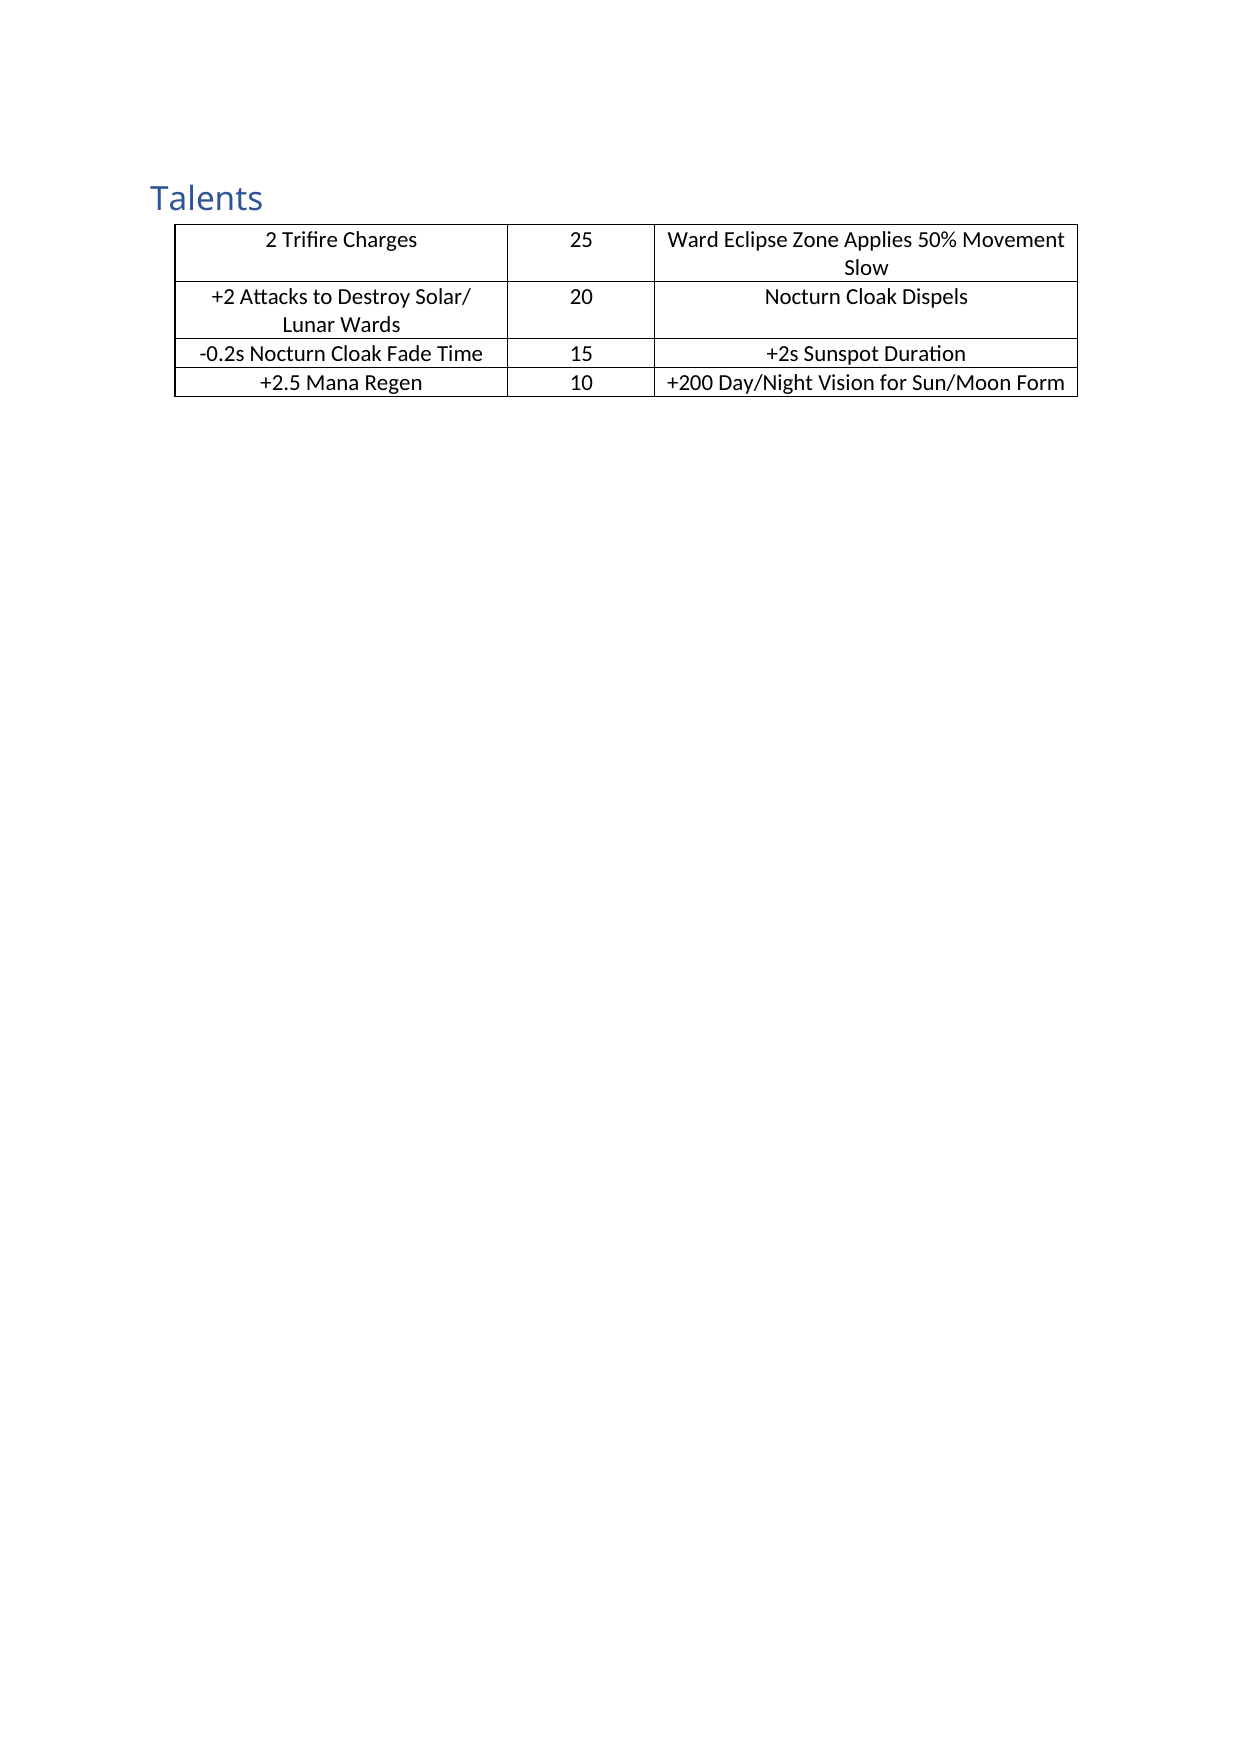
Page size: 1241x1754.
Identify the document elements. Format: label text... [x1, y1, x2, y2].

table_header 25 [508, 225, 654, 281]
table_cell 10 [508, 368, 654, 396]
table_cell +2s Sunspot Duration [655, 339, 1077, 367]
table_cell +2.5 Mana Regen [176, 368, 507, 396]
table_header Ward Eclipse Zone Applies 50% Movement Slow [655, 225, 1077, 281]
table_cell -0.2s Nocturn Cloak Fade Time [176, 339, 507, 367]
table_cell 20 [508, 282, 654, 338]
table_cell +200 Day/Night Vision for Sun/Moon Form [655, 368, 1077, 396]
table_cell Nocturn Cloak Dispels [655, 282, 1077, 338]
table_cell 15 [508, 339, 654, 367]
table_header 2 Trifire Charges [176, 225, 507, 281]
table_cell +2 Attacks to Destroy Solar/ Lunar Wards [176, 282, 507, 338]
subtitle Talents [150, 175, 1090, 220]
